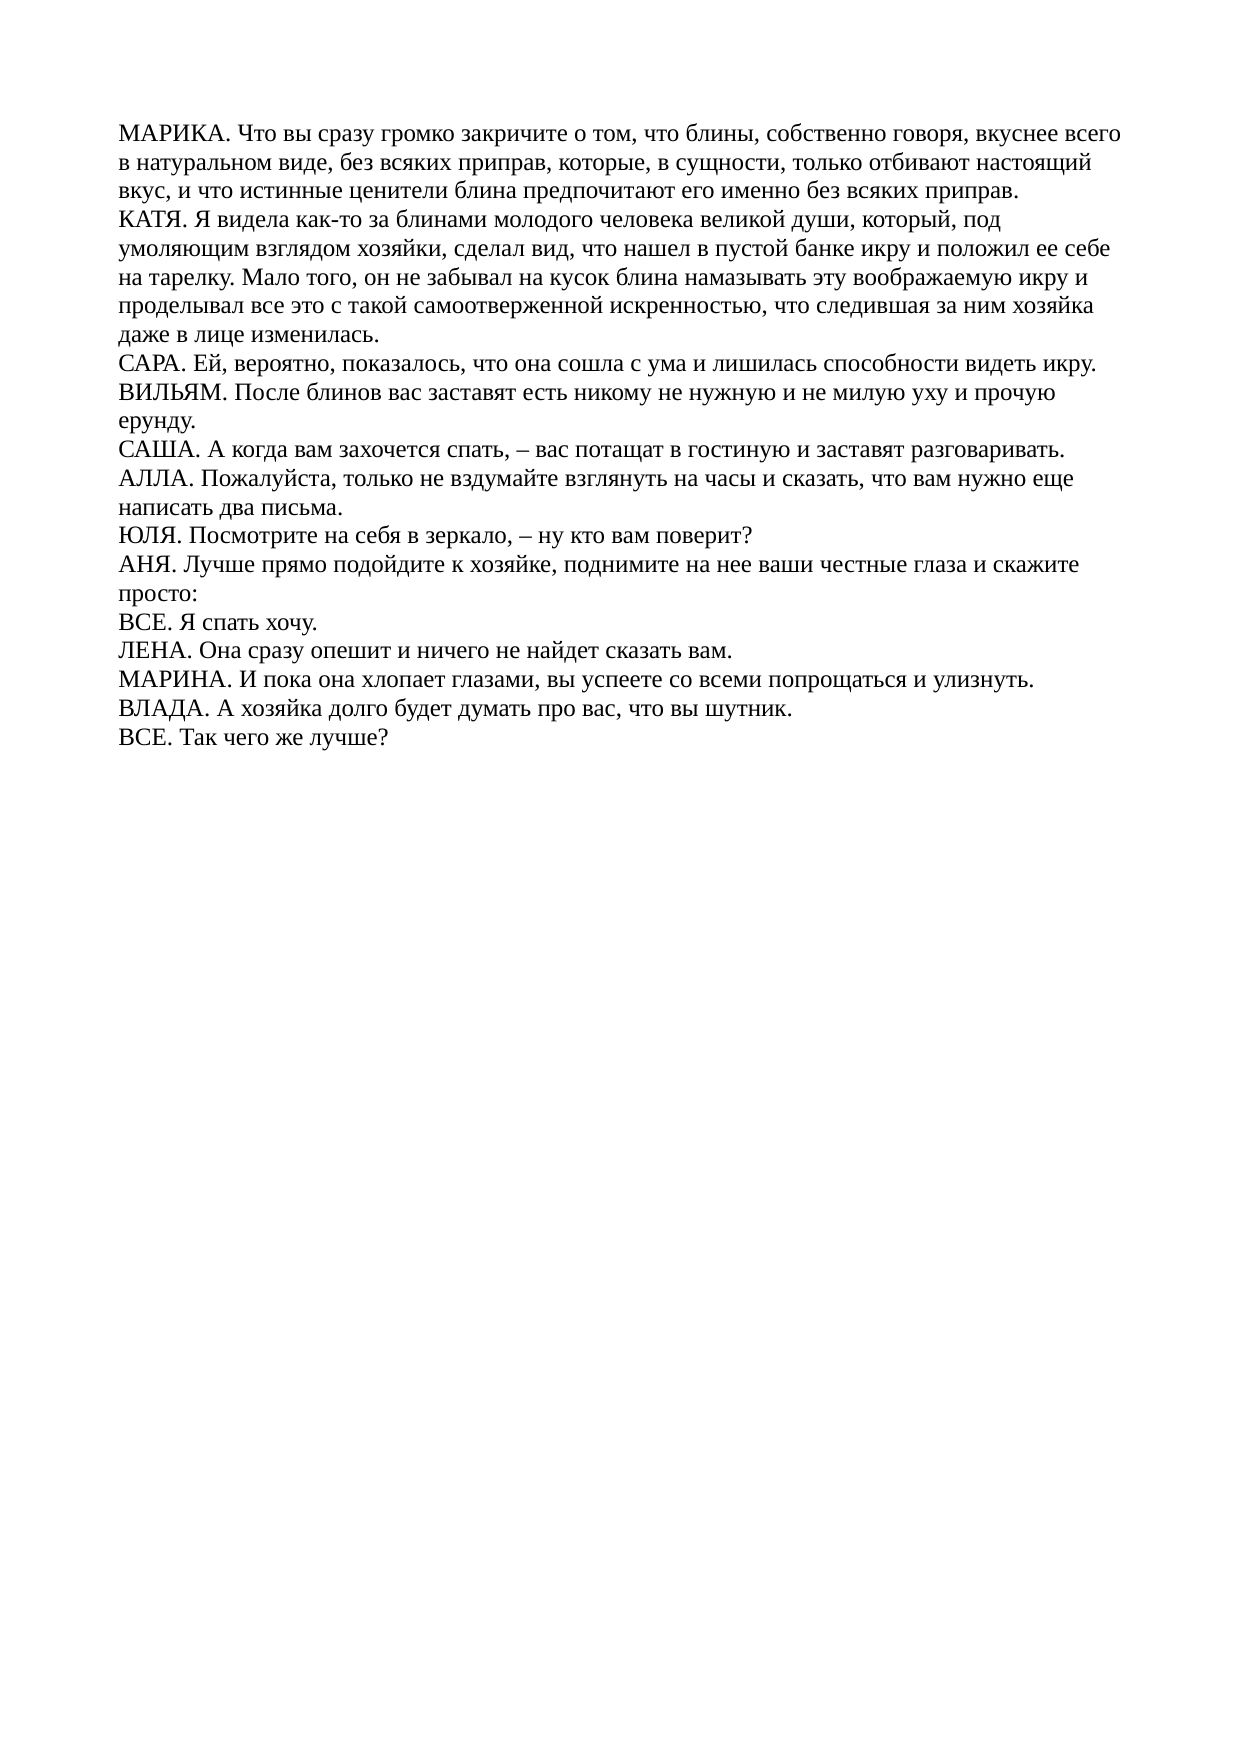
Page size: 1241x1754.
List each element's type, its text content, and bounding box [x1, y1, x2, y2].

text ВЛАДА. А хозяйка долго будет думать про вас, что вы шутник. [118, 693, 1122, 722]
text КАТЯ. Я видела как-то за блинами молодого человека великой души, который, под умоляющим взглядом хозяйки, сделал вид, что нашел в пустой банке икру и положил ее себе на тарелку. Мало того, он не забывал на кусок блина намазывать эту воображаемую икру и проделывал все это с такой самоотверженной искренностью, что следившая за ним хозяйка даже в лице изменилась. [118, 204, 1122, 348]
text ВСЕ. Я спать хочу. [118, 607, 1122, 636]
text САРА. Ей, вероятно, показалось, что она сошла с ума и лишилась способности видеть икру. [118, 348, 1122, 377]
text АНЯ. Лучше прямо подойдите к хозяйке, поднимите на нее ваши честные глаза и скажите просто: [118, 549, 1122, 607]
text ЮЛЯ. Посмотрите на себя в зеркало, – ну кто вам поверит? [118, 521, 1122, 549]
text ЛЕНА. Она сразу опешит и ничего не найдет сказать вам. [118, 636, 1122, 664]
text МАРИНА. И пока она хлопает глазами, вы успеете со всеми попрощаться и улизнуть. [118, 664, 1122, 693]
text ВИЛЬЯМ. После блинов вас заставят есть никому не нужную и не милую уху и прочую ерунду. [118, 377, 1122, 434]
text АЛЛА. Пожалуйста, только не вздумайте взглянуть на часы и сказать, что вам нужно еще написать два письма. [118, 463, 1122, 521]
text САША. А когда вам захочется спать, – вас потащат в гостиную и заставят разговаривать. [118, 434, 1122, 463]
text МАРИКА. Что вы сразу громко закричите о том, что блины, собственно говоря, вкуснее всего в натуральном виде, без всяких приправ, которые, в сущности, только отбивают настоящий вкус, и что истинные ценители блина предпочитают его именно без всяких приправ. [118, 118, 1122, 204]
text ВСЕ. Так чего же лучше? [118, 722, 1122, 751]
